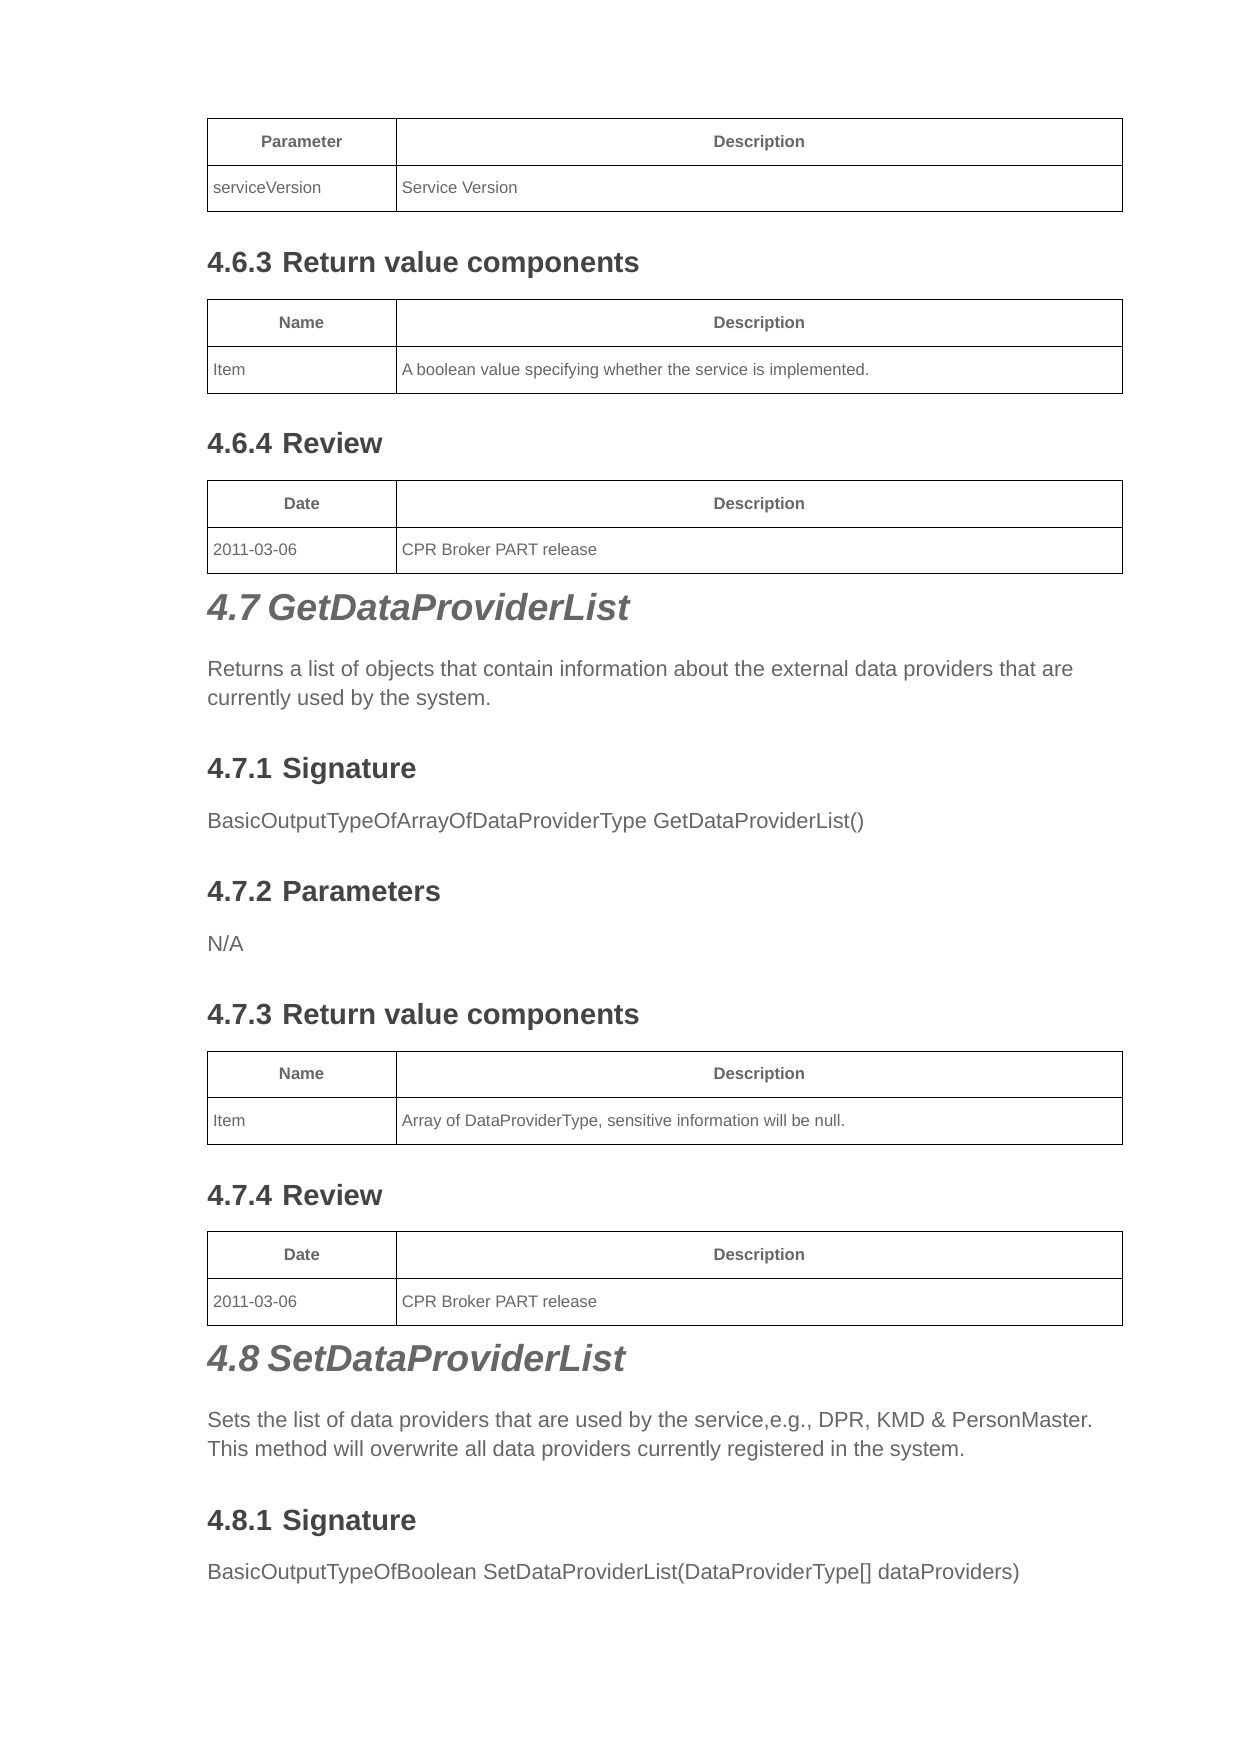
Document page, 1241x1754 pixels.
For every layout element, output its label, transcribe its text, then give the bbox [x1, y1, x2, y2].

table_header Name [208, 1052, 396, 1097]
table_cell 2011-03-06 [208, 1279, 396, 1325]
subtitle Parameters [207, 855, 1122, 913]
table_header Date [208, 1232, 396, 1278]
table_header Name [208, 300, 396, 346]
text N/A [207, 928, 1122, 957]
table_cell serviceVersion [208, 166, 396, 211]
text BasicOutputTypeOfArrayOfDataProviderType GetDataProviderList() [207, 805, 1122, 834]
table_cell Item [208, 1098, 396, 1144]
subtitle Signature [207, 732, 1122, 790]
table_header Description [397, 481, 1122, 527]
table_cell A boolean value specifying whether the service is implemented. [397, 347, 1122, 392]
table_cell Service Version [397, 166, 1122, 211]
subtitle Review [207, 407, 1122, 465]
table_header Description [397, 300, 1122, 346]
table_header Date [208, 481, 396, 527]
table_cell Array of DataProviderType, sensitive information will be null. [397, 1098, 1122, 1144]
subtitle Signature [207, 1483, 1122, 1542]
table_cell CPR Broker PART release [397, 528, 1122, 573]
subtitle SetDataProviderList [207, 1326, 1122, 1383]
subtitle Return value components [207, 226, 1122, 284]
text Returns a list of objects that contain information about the external data providers that are currently used by the system. [207, 653, 1122, 711]
table_header Description [397, 1052, 1122, 1097]
table_cell CPR Broker PART release [397, 1279, 1122, 1325]
table_cell Item [208, 347, 396, 392]
subtitle GetDataProviderList [207, 574, 1122, 632]
subtitle Return value components [207, 978, 1122, 1036]
table_cell 2011-03-06 [208, 528, 396, 573]
text Sets the list of data providers that are used by the service,e.g., DPR, KMD & PersonMaster. This method will overwrite all data providers currently registered in the system. [207, 1404, 1122, 1462]
table_header Description [397, 1232, 1122, 1278]
table_header Description [397, 119, 1122, 165]
table_header Parameter [208, 119, 396, 165]
text BasicOutputTypeOfBoolean SetDataProviderList(DataProviderType[] dataProviders) [207, 1556, 1122, 1585]
subtitle Review [207, 1158, 1122, 1217]
